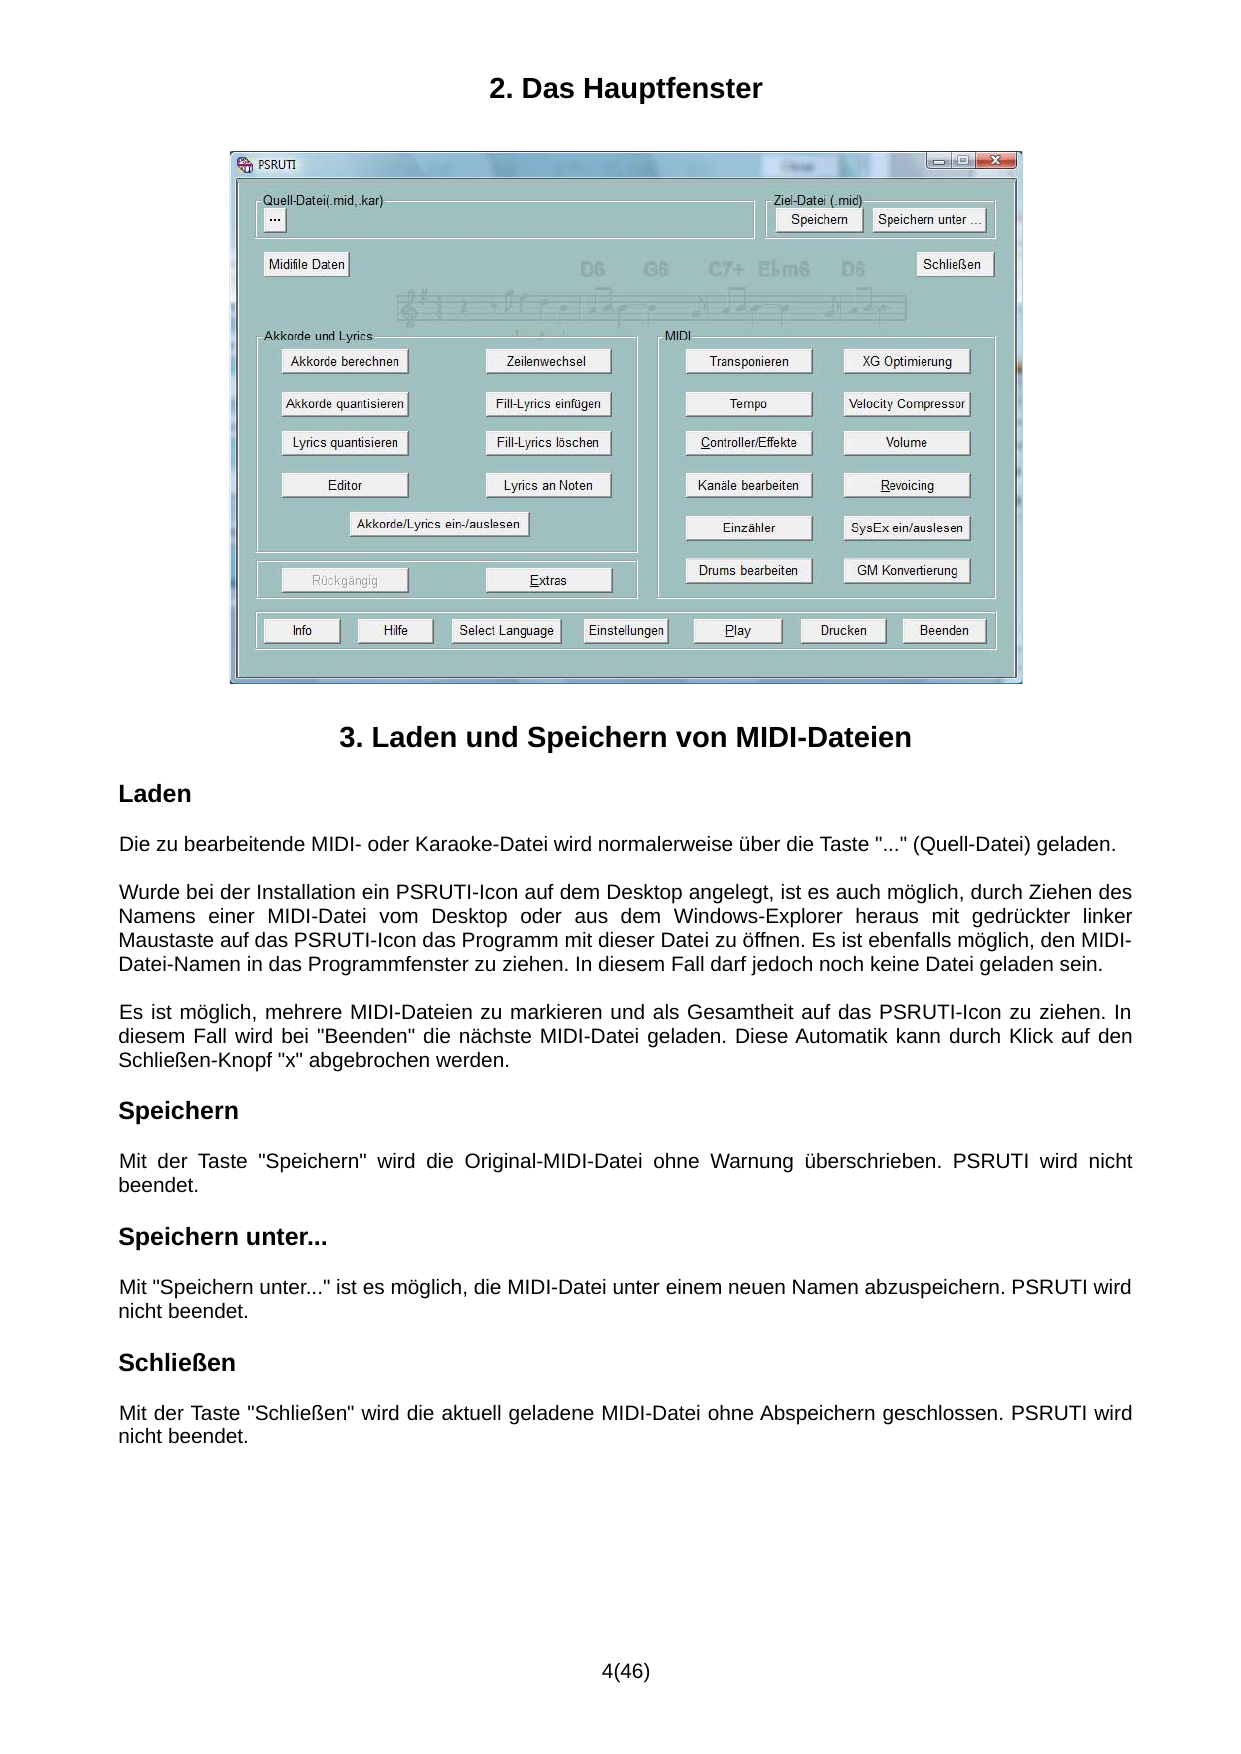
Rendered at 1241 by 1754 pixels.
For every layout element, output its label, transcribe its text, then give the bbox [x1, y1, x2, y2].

subtitle 3. Laden und Speichern von MIDI-Dateien [118, 721, 1134, 754]
subtitle 2. Das Hauptfenster [118, 72, 1134, 105]
text Wurde bei der Installation ein PSRUTI-Icon auf dem Desktop angelegt, ist es auch möglich, durch Ziehen des Namens einer MIDI-Datei vom Desktop oder aus dem Windows-Explorer heraus mit gedrückter linker Maustaste auf das PSRUTI-Icon das Programm mit dieser Datei zu öffnen. Es ist ebenfalls möglich, den MIDI-Datei-Namen in das Programmfenster zu ziehen. In diesem Fall darf jedoch noch keine Datei geladen sein. [118, 880, 1134, 976]
subtitle Schließen [118, 1348, 1134, 1376]
text Die zu bearbeitende MIDI- oder Karaoke-Datei wird normalerweise über die Taste "..." (Quell-Datei) geladen. [118, 832, 1134, 856]
subtitle Speichern unter... [118, 1222, 1134, 1251]
picture [229, 151, 1023, 684]
subtitle Speichern [118, 1096, 1134, 1125]
subtitle Laden [118, 779, 1134, 808]
text Mit der Taste "Schließen" wird die aktuell geladene MIDI-Datei ohne Abspeichern geschlossen. PSRUTI wird nicht beendet. [118, 1400, 1134, 1448]
text Es ist möglich, mehrere MIDI-Dateien zu markieren und als Gesamtheit auf das PSRUTI-Icon zu ziehen. In diesem Fall wird bei "Beenden" die nächste MIDI-Datei geladen. Diese Automatik kann durch Klick auf den Schließen-Knopf "x" abgebrochen werden. [118, 999, 1134, 1071]
text Mit der Taste "Speichern" wird die Original-MIDI-Datei ohne Warnung überschrieben. PSRUTI wird nicht beendet. [118, 1149, 1134, 1197]
text Mit "Speichern unter..." ist es möglich, die MIDI-Datei unter einem neuen Namen abzuspeichern. PSRUTI wird nicht beendet. [118, 1275, 1134, 1323]
